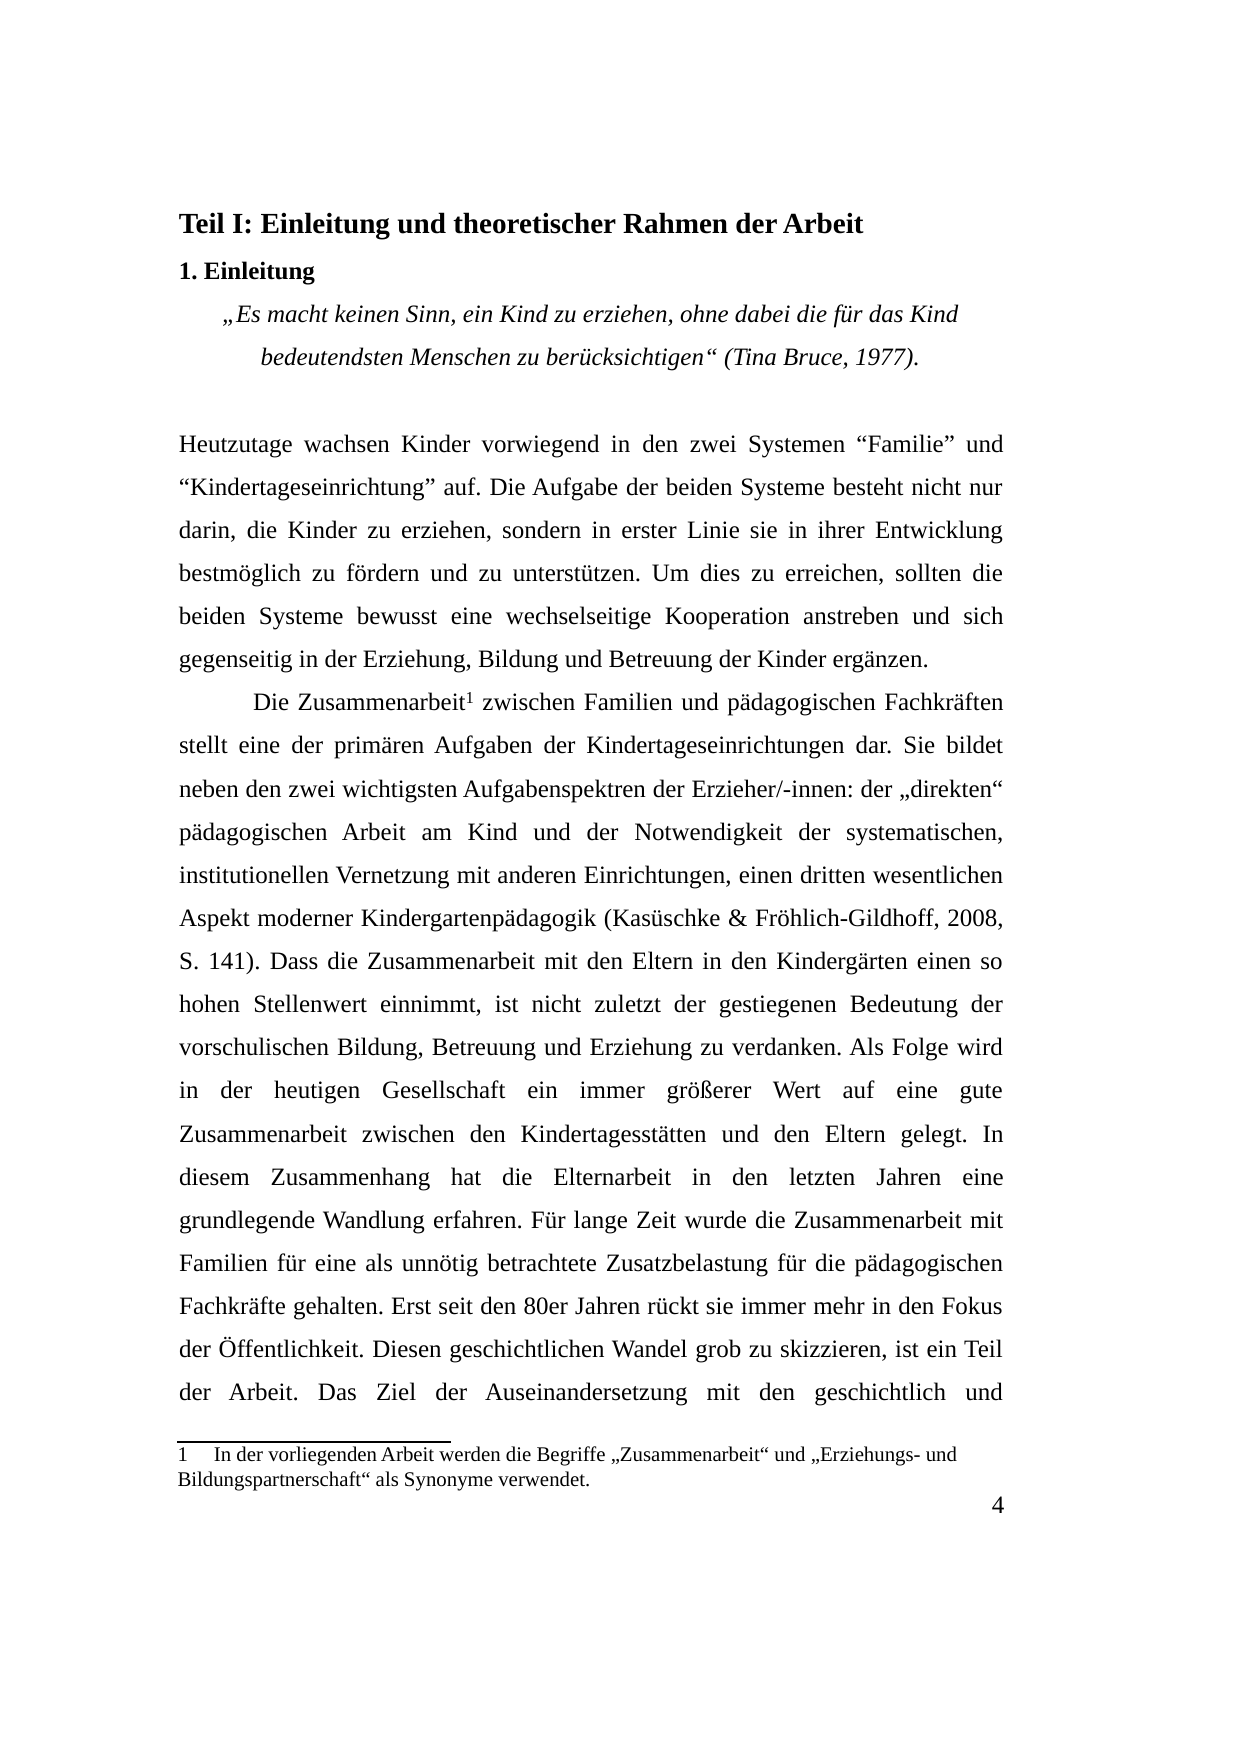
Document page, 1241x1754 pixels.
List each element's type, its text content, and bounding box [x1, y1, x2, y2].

text Heutzutage wachsen Kinder vorwiegend in den zwei Systemen “Familie” und “Kindertageseinrichtung” auf. Die Aufgabe der beiden Systeme besteht nicht nur darin, die Kinder zu erziehen, sondern in erster Linie sie in ihrer Entwicklung bestmöglich zu fördern und zu unterstützen. Um dies zu erreichen, sollten die beiden Systeme bewusst eine wechselseitige Kooperation anstreben und sich gegenseitig in der Erziehung, Bildung und Betreuung der Kinder ergänzen. [179, 429, 1004, 673]
text 1. Einleitung [179, 256, 1004, 285]
text „Es macht keinen Sinn, ein Kind zu erziehen, ohne dabei die für das Kind bedeutendsten Menschen zu berücksichtigen“ (Tina Bruce, 1977). [179, 299, 1004, 371]
text In der vorliegenden Arbeit werden die Begriffe „Zusammenarbeit“ und „Erziehungs- und Bildungspartnerschaft“ als Synonyme verwendet. [177, 1442, 1004, 1491]
text Die Zusammenarbeit zwischen Familien und pädagogischen Fachkräften stellt eine der primären Aufgaben der Kindertageseinrichtungen dar. Sie bildet neben den zwei wichtigsten Aufgabenspektren der Erzieher/-innen: der „direkten“ pädagogischen Arbeit am Kind und der Notwendigkeit der systematischen, institutionellen Vernetzung mit anderen Einrichtungen, einen dritten wesentlichen Aspekt moderner Kindergartenpädagogik (Kasüschke & Fröhlich-Gildhoff, 2008, S. 141). Dass die Zusammenarbeit mit den Eltern in den Kindergärten einen so hohen Stellenwert einnimmt, ist nicht zuletzt der gestiegenen Bedeutung der vorschulischen Bildung, Betreuung und Erziehung zu verdanken. Als Folge wird in der heutigen Gesellschaft ein immer größerer Wert auf eine gute Zusammenarbeit zwischen den Kindertagesstätten und den Eltern gelegt. In diesem Zusammenhang hat die Elternarbeit in den letzten Jahren eine grundlegende Wandlung erfahren. Für lange Zeit wurde die Zusammenarbeit mit Familien für eine als unnötig betrachtete Zusatzbelastung für die pädagogischen Fachkräfte gehalten. Erst seit den 80er Jahren rückt sie immer mehr in den Fokus der Öffentlichkeit. Diesen geschichtlichen Wandel grob zu skizzieren, ist ein Teil der Arbeit. Das Ziel der Auseinandersetzung mit den geschichtlich und [179, 687, 1004, 1406]
text Teil I: Einleitung und theoretischer Rahmen der Arbeit [179, 206, 1004, 239]
